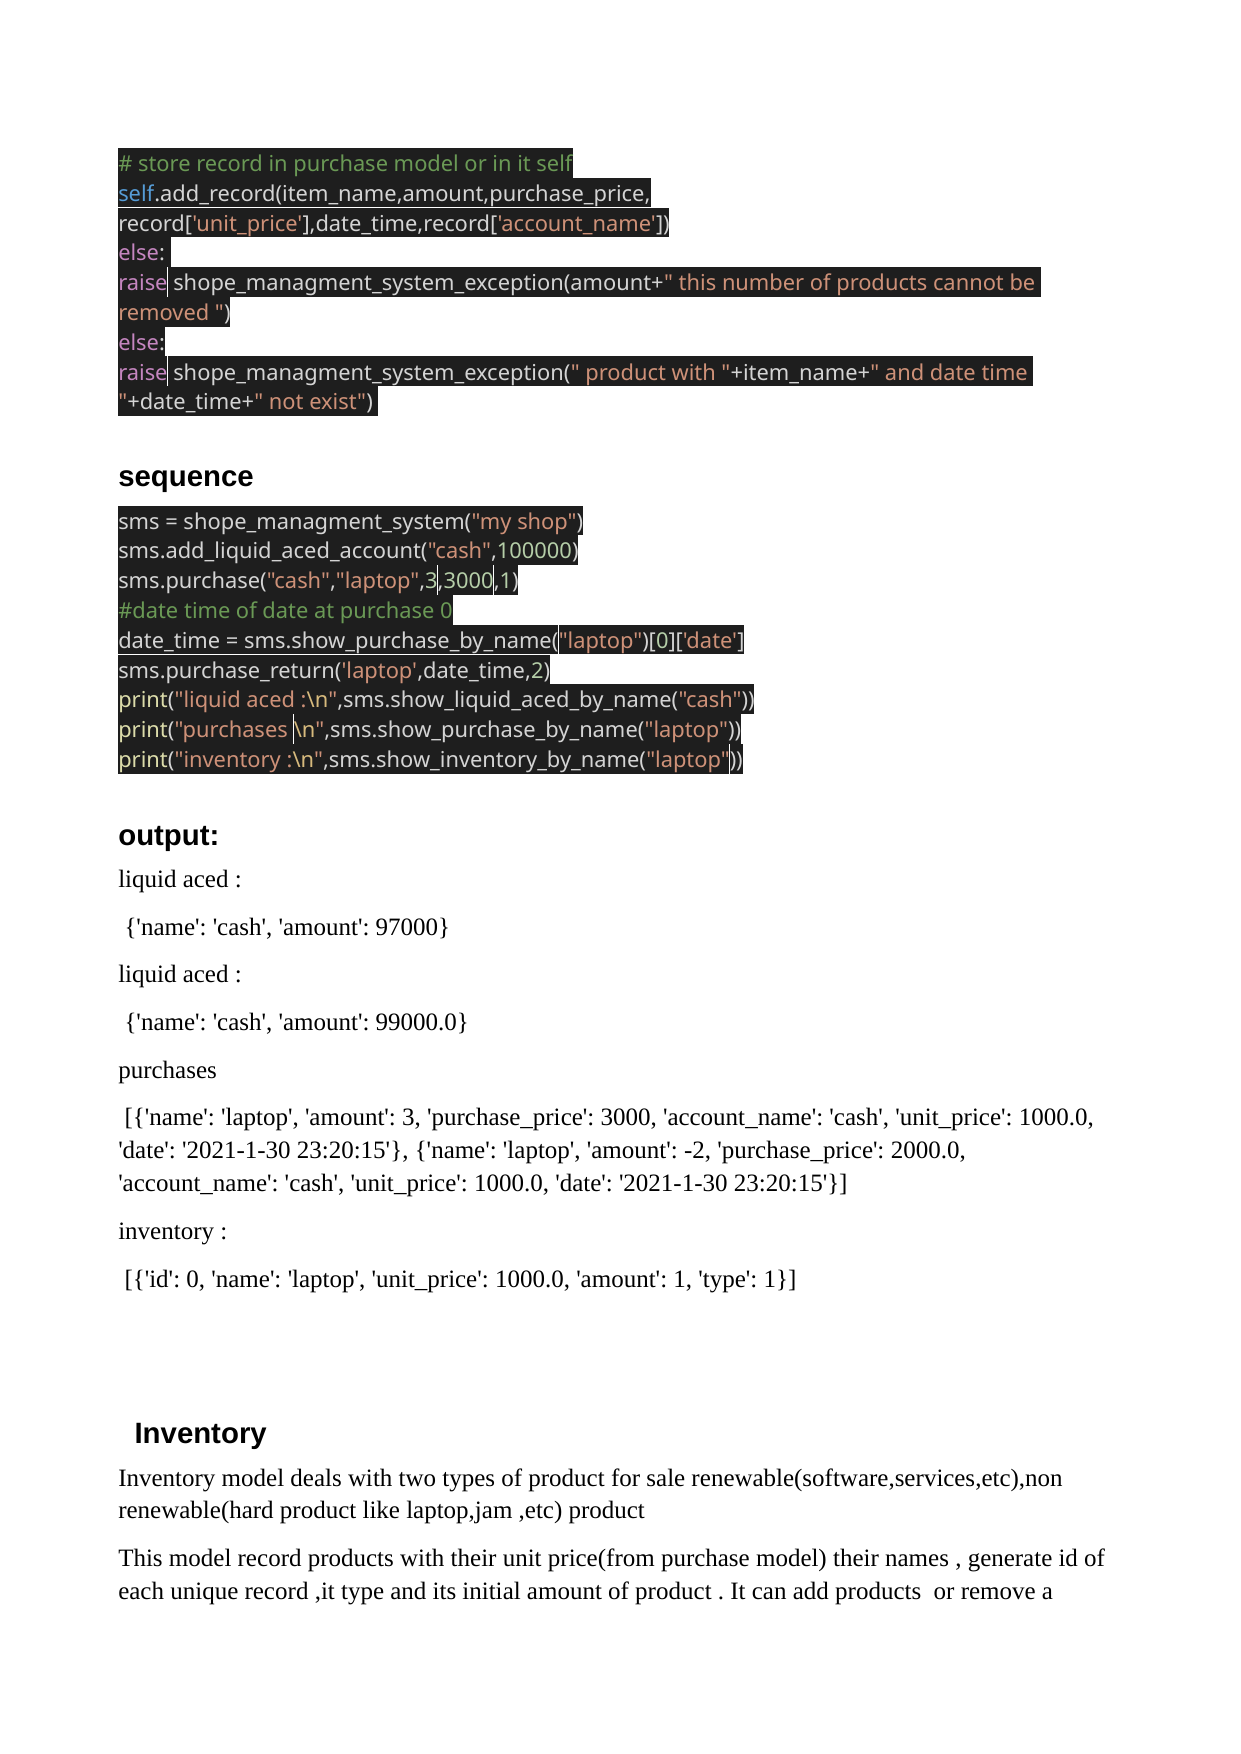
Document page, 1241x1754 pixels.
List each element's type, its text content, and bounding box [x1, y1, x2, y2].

text else: [118, 237, 1122, 267]
subtitle Inventory [118, 1416, 1122, 1450]
text This model record products with their unit price(from purchase model) their names , generate id of each unique record ,it type and its initial amount of product . It can add products or remove a [118, 1543, 1122, 1605]
text print("inventory :\n",sms.show_inventory_by_name("laptop")) [118, 744, 1122, 774]
text liquid aced : [118, 864, 1122, 893]
text liquid aced : [118, 959, 1122, 988]
text raise shope_managment_system_exception(" product with "+item_name+" and date time "+date_time+" not exist") [118, 356, 1122, 416]
text record['unit_price'],date_time,record['account_name']) [118, 207, 1122, 237]
text sms.purchase("cash","laptop",3,3000,1) [118, 565, 1122, 595]
text print("purchases \n",sms.show_purchase_by_name("laptop")) [118, 714, 1122, 744]
subtitle output: [118, 818, 1122, 852]
text # store record in purchase model or in it self [118, 148, 1122, 178]
text raise shope_managment_system_exception(amount+" this number of products cannot be removed ") [118, 267, 1122, 327]
text sms = shope_managment_system("my shop") [118, 506, 1122, 535]
text inventory : [118, 1216, 1122, 1245]
text Inventory model deals with two types of product for sale renewable(software,services,etc),non renewable(hard product like laptop,jam ,etc) product [118, 1463, 1122, 1524]
text else: [118, 327, 1122, 356]
text date_time = sms.show_purchase_by_name("laptop")[0]['date'] [118, 625, 1122, 654]
text purchases [118, 1055, 1122, 1083]
text {'name': 'cash', 'amount': 97000} [118, 912, 1122, 941]
text sms.add_liquid_aced_account("cash",100000) [118, 535, 1122, 565]
text self.add_record(item_name,amount,purchase_price, [118, 178, 1122, 207]
subtitle sequence [118, 459, 1122, 493]
text [{'id': 0, 'name': 'laptop', 'unit_price': 1000.0, 'amount': 1, 'type': 1}] [118, 1264, 1122, 1292]
text {'name': 'cash', 'amount': 99000.0} [118, 1007, 1122, 1036]
text sms.purchase_return('laptop',date_time,2) [118, 654, 1122, 684]
text #date time of date at purchase 0 [118, 595, 1122, 625]
text print("liquid aced :\n",sms.show_liquid_aced_by_name("cash")) [118, 684, 1122, 714]
text [{'name': 'laptop', 'amount': 3, 'purchase_price': 3000, 'account_name': 'cash', 'unit_price': 1000.0, 'date': '2021-1-30 23:20:15'}, {'name': 'laptop', 'amount': -2, 'purchase_price': 2000.0, 'account_name': 'cash', 'unit_price': 1000.0, 'date': '2021-1-30 23:20:15'}] [118, 1102, 1122, 1197]
